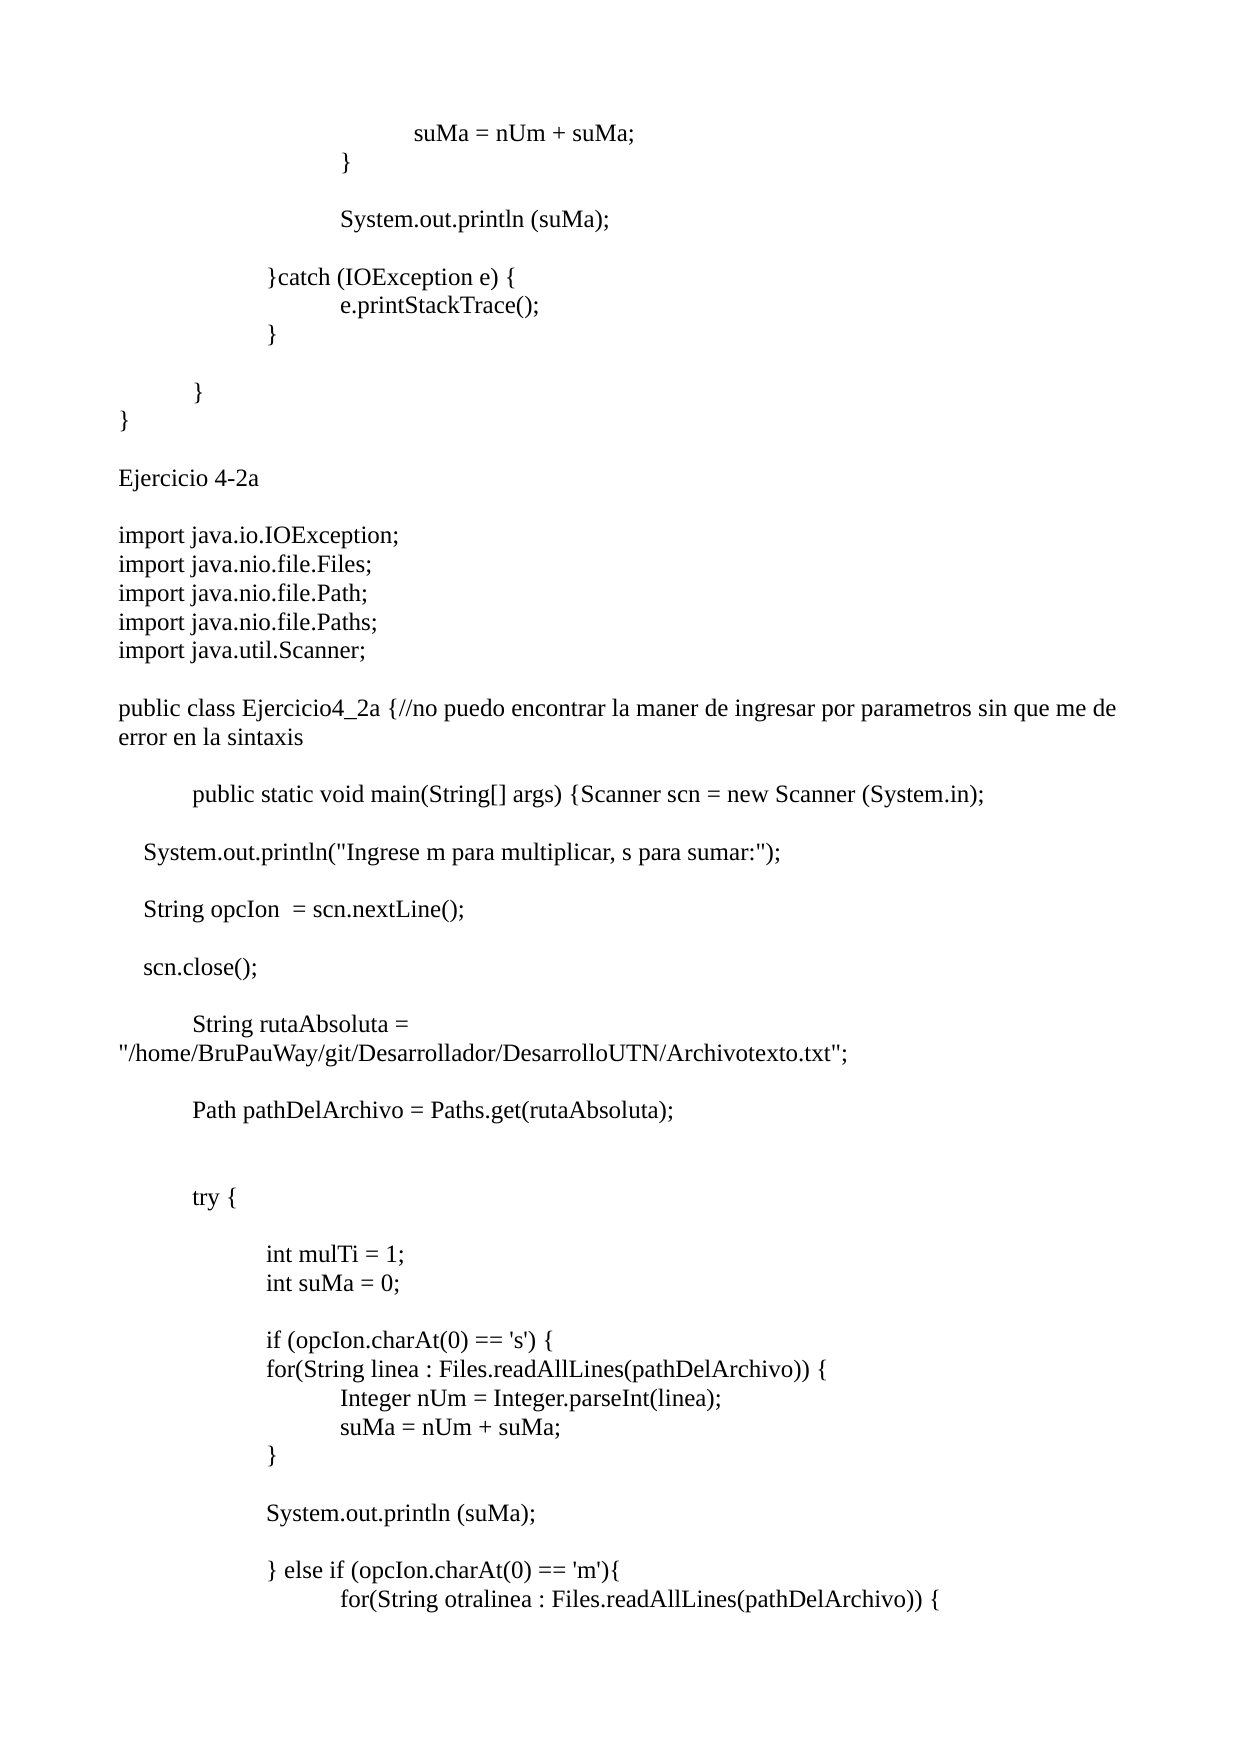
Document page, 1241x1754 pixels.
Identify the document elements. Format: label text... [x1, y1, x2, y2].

text try { [118, 1182, 1122, 1211]
text import java.nio.file.Paths; [118, 607, 1122, 636]
text scn.close(); [118, 952, 1122, 981]
text suMa = nUm + suMa; [118, 118, 1122, 147]
text Path pathDelArchivo = Paths.get(rutaAbsoluta); [118, 1096, 1122, 1124]
text } [118, 1441, 1122, 1469]
text Integer nUm = Integer.parseInt(linea); [118, 1383, 1122, 1412]
text } [118, 319, 1122, 348]
text public class Ejercicio4_2a {//no puedo encontrar la maner de ingresar por parametros sin que me de error en la sintaxis [118, 693, 1122, 751]
text import java.io.IOException; [118, 521, 1122, 549]
text } [118, 406, 1122, 434]
text } [118, 377, 1122, 406]
text import java.nio.file.Path; [118, 578, 1122, 607]
text String opcIon = scn.nextLine(); [118, 894, 1122, 923]
text } else if (opcIon.charAt(0) == 'm'){ [118, 1556, 1122, 1584]
text Ejercicio 4-2a [118, 463, 1122, 492]
text for(String linea : Files.readAllLines(pathDelArchivo)) { [118, 1354, 1122, 1383]
text System.out.println (suMa); [118, 1498, 1122, 1527]
text int suMa = 0; [118, 1268, 1122, 1297]
text public static void main(String[] args) {Scanner scn = new Scanner (System.in); [118, 779, 1122, 808]
text String rutaAbsoluta = "/home/BruPauWay/git/Desarrollador/DesarrolloUTN/Archivotexto.txt"; [118, 1009, 1122, 1067]
text System.out.println("Ingrese m para multiplicar, s para sumar:"); [118, 837, 1122, 866]
text import java.nio.file.Files; [118, 549, 1122, 578]
text suMa = nUm + suMa; [118, 1412, 1122, 1441]
text e.printStackTrace(); [118, 291, 1122, 319]
text } [118, 147, 1122, 176]
text int mulTi = 1; [118, 1239, 1122, 1268]
text System.out.println (suMa); [118, 204, 1122, 233]
text }catch (IOException e) { [118, 262, 1122, 291]
text import java.util.Scanner; [118, 636, 1122, 664]
text for(String otralinea : Files.readAllLines(pathDelArchivo)) { [118, 1584, 1122, 1613]
text if (opcIon.charAt(0) == 's') { [118, 1326, 1122, 1354]
